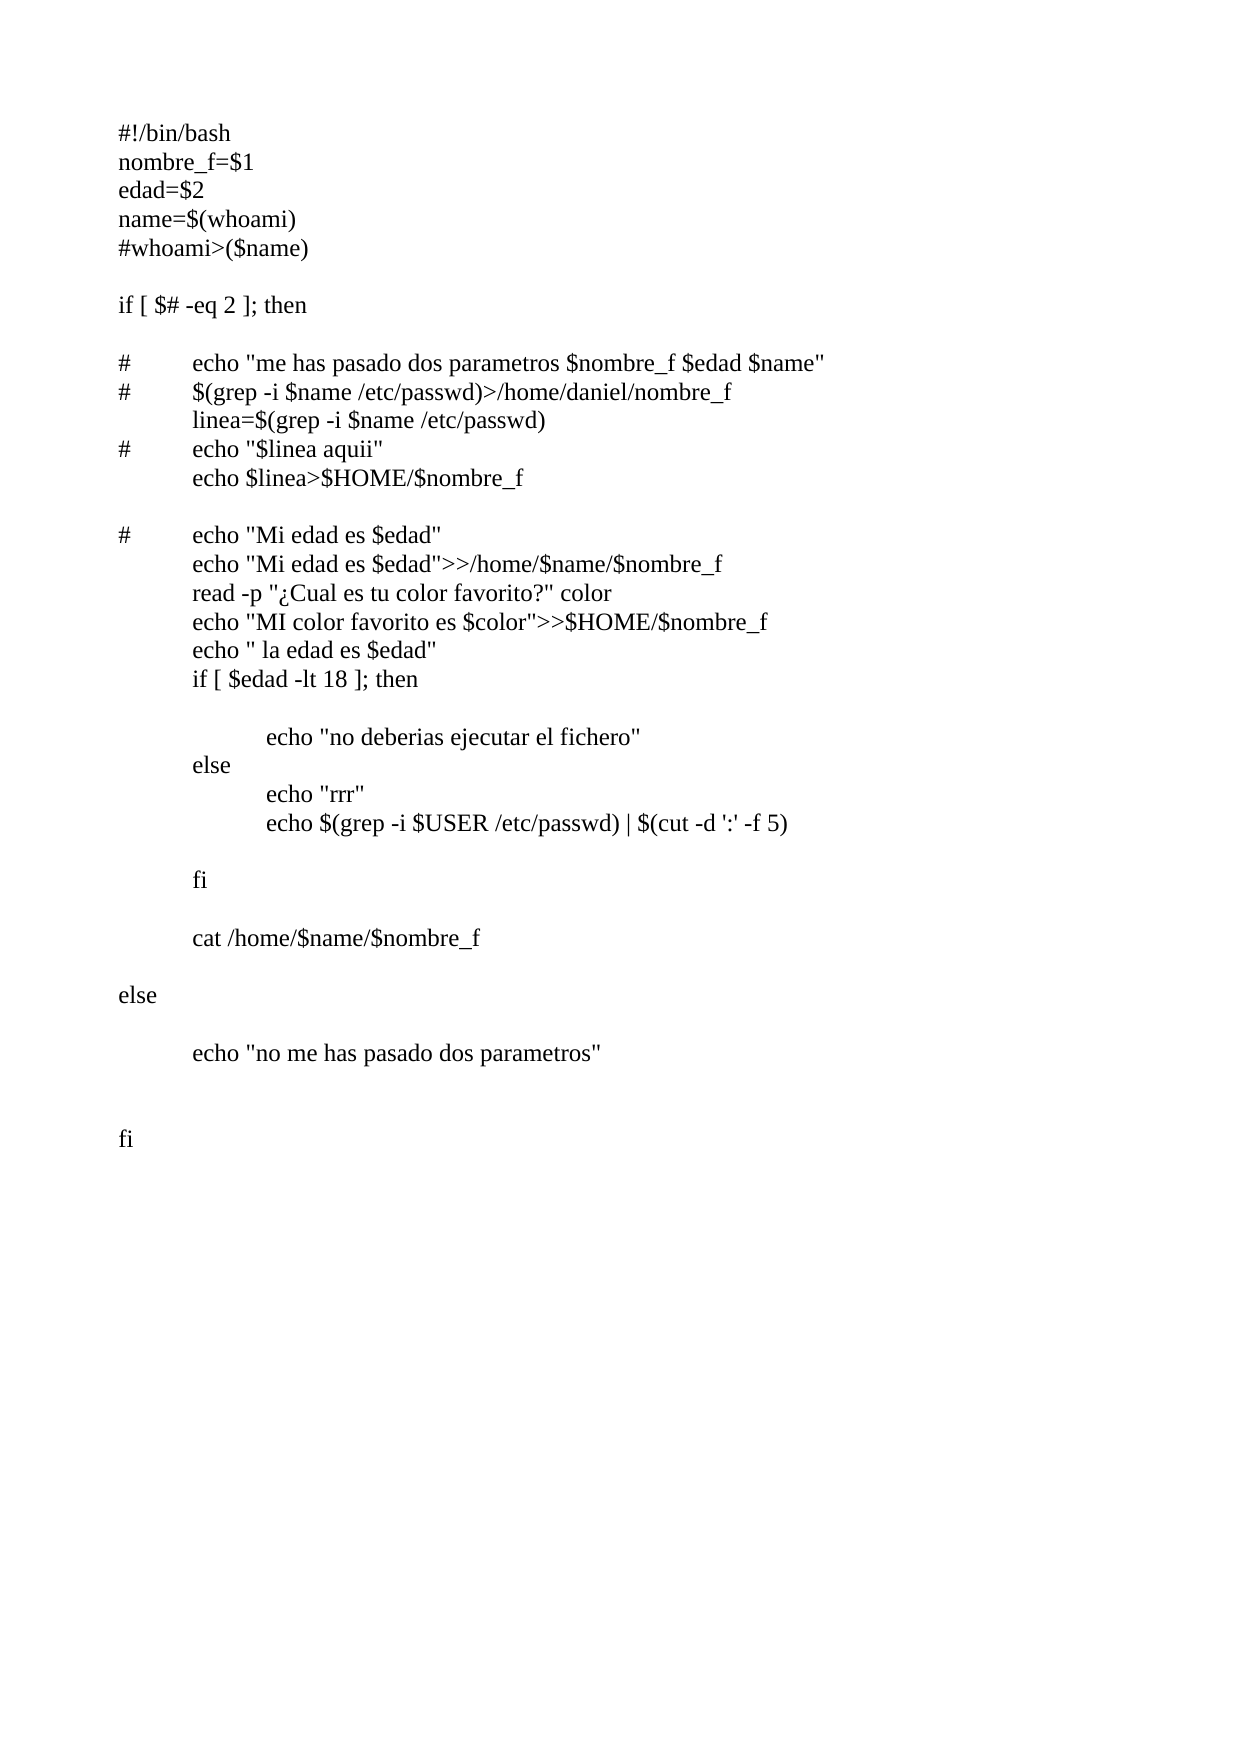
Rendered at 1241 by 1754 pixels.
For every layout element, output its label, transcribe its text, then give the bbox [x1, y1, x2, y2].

text edad=$2 [118, 176, 1122, 204]
text # echo "$linea aquii" [118, 434, 1122, 463]
text echo "Mi edad es $edad">>/home/$name/$nombre_f [118, 549, 1122, 578]
text cat /home/$name/$nombre_f [118, 923, 1122, 952]
text if [ $edad -lt 18 ]; then [118, 664, 1122, 693]
text echo $linea>$HOME/$nombre_f [118, 463, 1122, 492]
text echo "no deberias ejecutar el fichero" [118, 722, 1122, 751]
text else [118, 751, 1122, 779]
text echo "no me has pasado dos parametros" [118, 1038, 1122, 1067]
text name=$(whoami) [118, 204, 1122, 233]
text fi [118, 1124, 1122, 1153]
text #!/bin/bash [118, 118, 1122, 147]
text nombre_f=$1 [118, 147, 1122, 176]
text # echo "me has pasado dos parametros $nombre_f $edad $name" [118, 348, 1122, 377]
text read -p "¿Cual es tu color favorito?" color [118, 578, 1122, 607]
text echo $(grep -i $USER /etc/passwd) | $(cut -d ':' -f 5) [118, 808, 1122, 837]
text else [118, 981, 1122, 1009]
text echo "rrr" [118, 779, 1122, 808]
text echo "MI color favorito es $color">>$HOME/$nombre_f [118, 607, 1122, 636]
text if [ $# -eq 2 ]; then [118, 291, 1122, 319]
text fi [118, 866, 1122, 894]
text #whoami>($name) [118, 233, 1122, 262]
text # echo "Mi edad es $edad" [118, 521, 1122, 549]
text linea=$(grep -i $name /etc/passwd) [118, 406, 1122, 434]
text # $(grep -i $name /etc/passwd)>/home/daniel/nombre_f [118, 377, 1122, 406]
text echo " la edad es $edad" [118, 636, 1122, 664]
